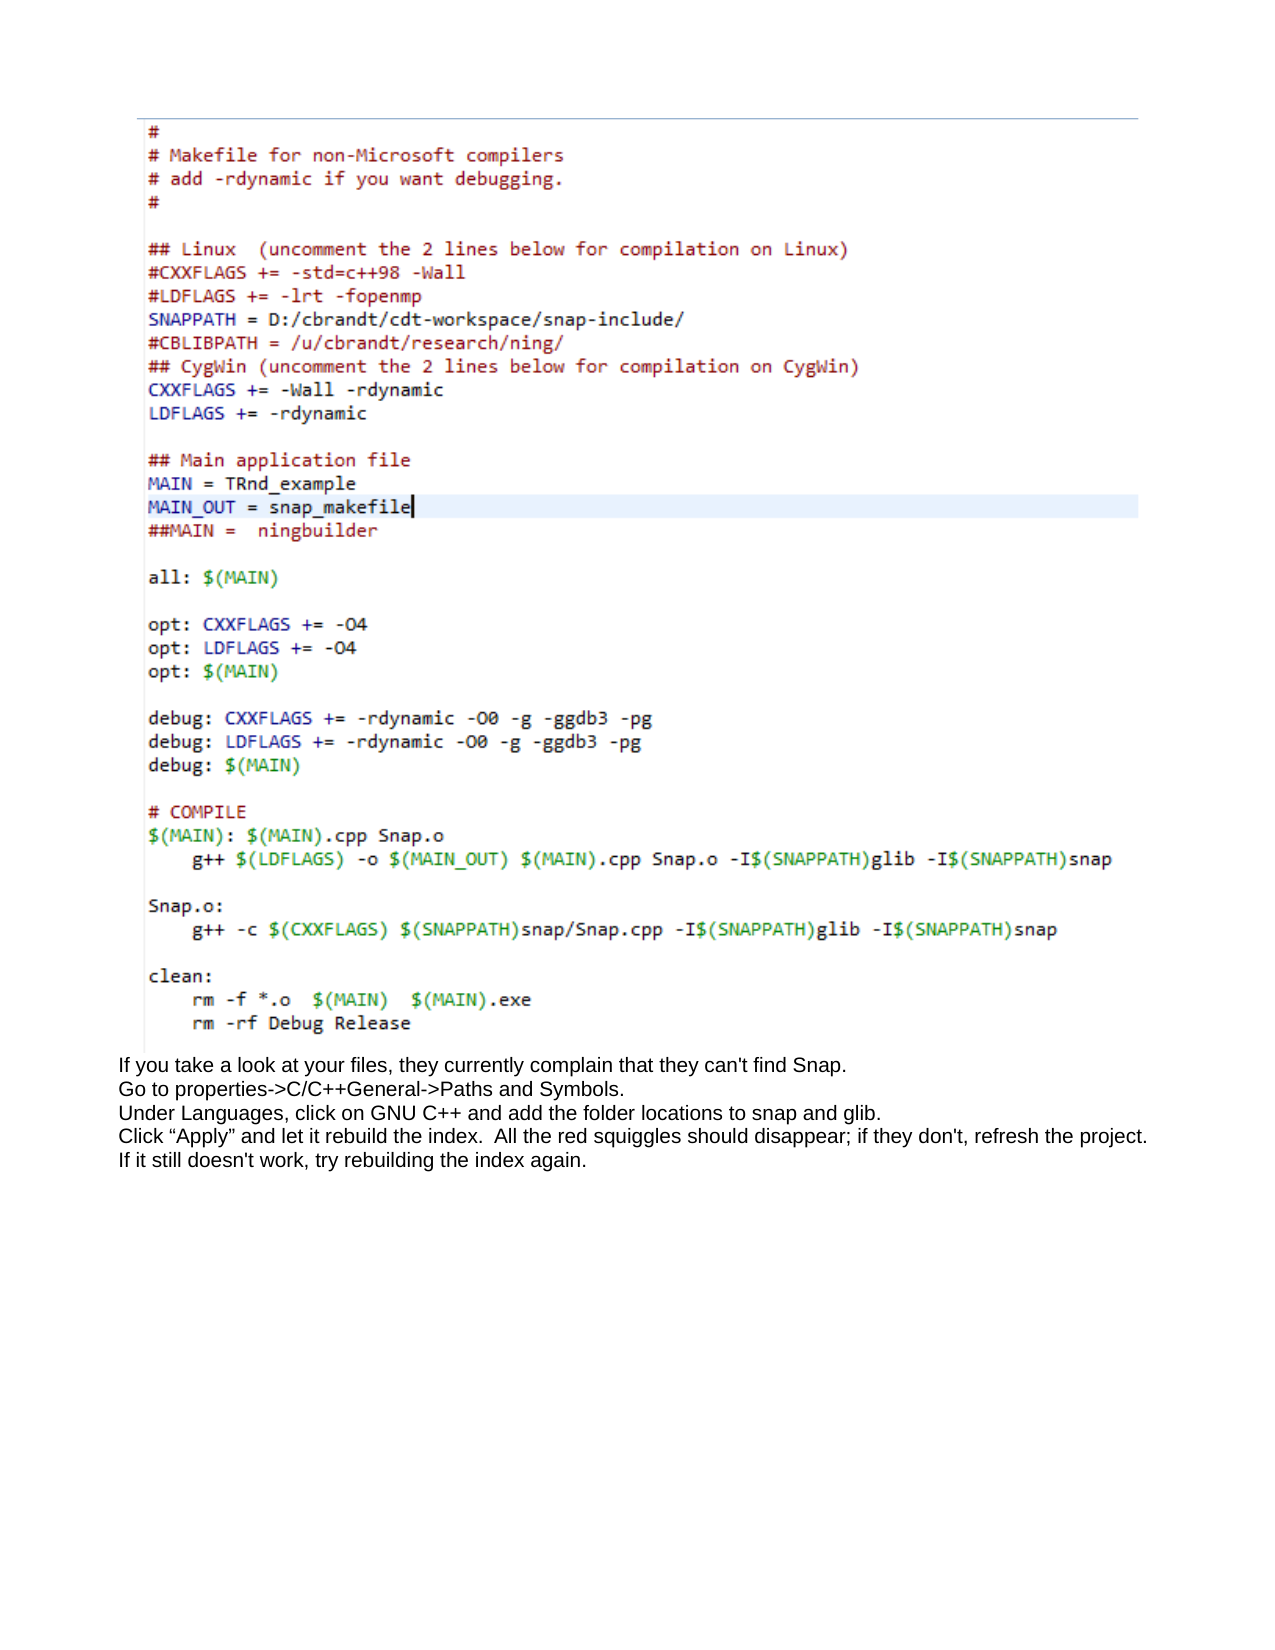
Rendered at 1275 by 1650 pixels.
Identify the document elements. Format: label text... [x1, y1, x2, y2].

text If you take a look at your files, they currently complain that they can't find Snap. [118, 118, 1157, 1076]
text Under Languages, click on GNU C++ and add the folder locations to snap and glib. [118, 1100, 1157, 1124]
picture [136, 118, 1139, 1053]
text Go to properties->C/C++General->Paths and Symbols. [118, 1076, 1157, 1100]
text Click “Apply” and let it rebuild the index. All the red squiggles should disappear; if they don't, refresh the project. If it still doesn't work, try rebuilding the index again. [118, 1124, 1157, 1172]
